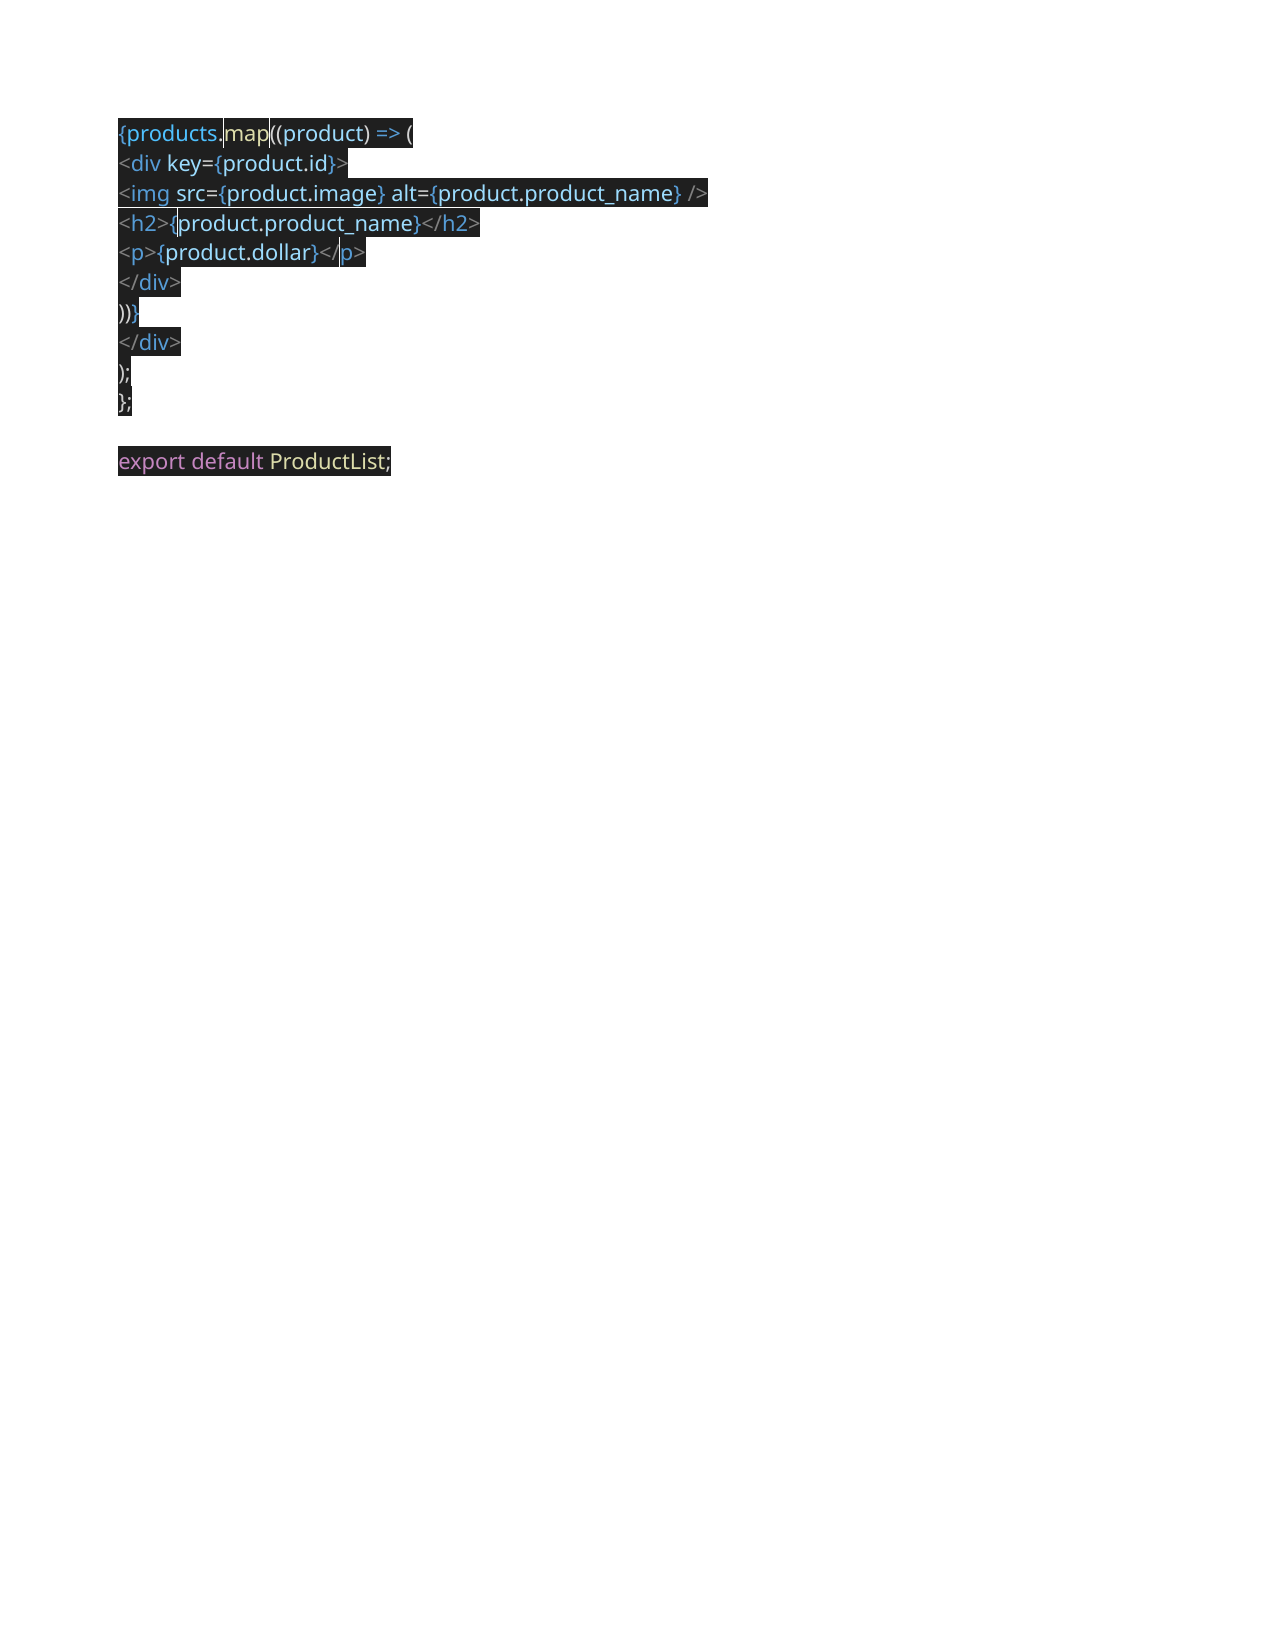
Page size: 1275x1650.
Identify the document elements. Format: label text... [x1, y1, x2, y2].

text <div key={product.id}> [118, 148, 1157, 178]
text ); [118, 356, 1157, 386]
text <img src={product.image} alt={product.product_name} /> [118, 178, 1157, 207]
text export default ProductList; [118, 446, 1157, 476]
text {products.map((product) => ( [118, 118, 1157, 148]
text </div> [118, 267, 1157, 297]
text }; [118, 386, 1157, 416]
text </div> [118, 327, 1157, 356]
text ))} [118, 297, 1157, 327]
text <h2>{product.product_name}</h2> [118, 207, 1157, 237]
text <p>{product.dollar}</p> [118, 237, 1157, 267]
